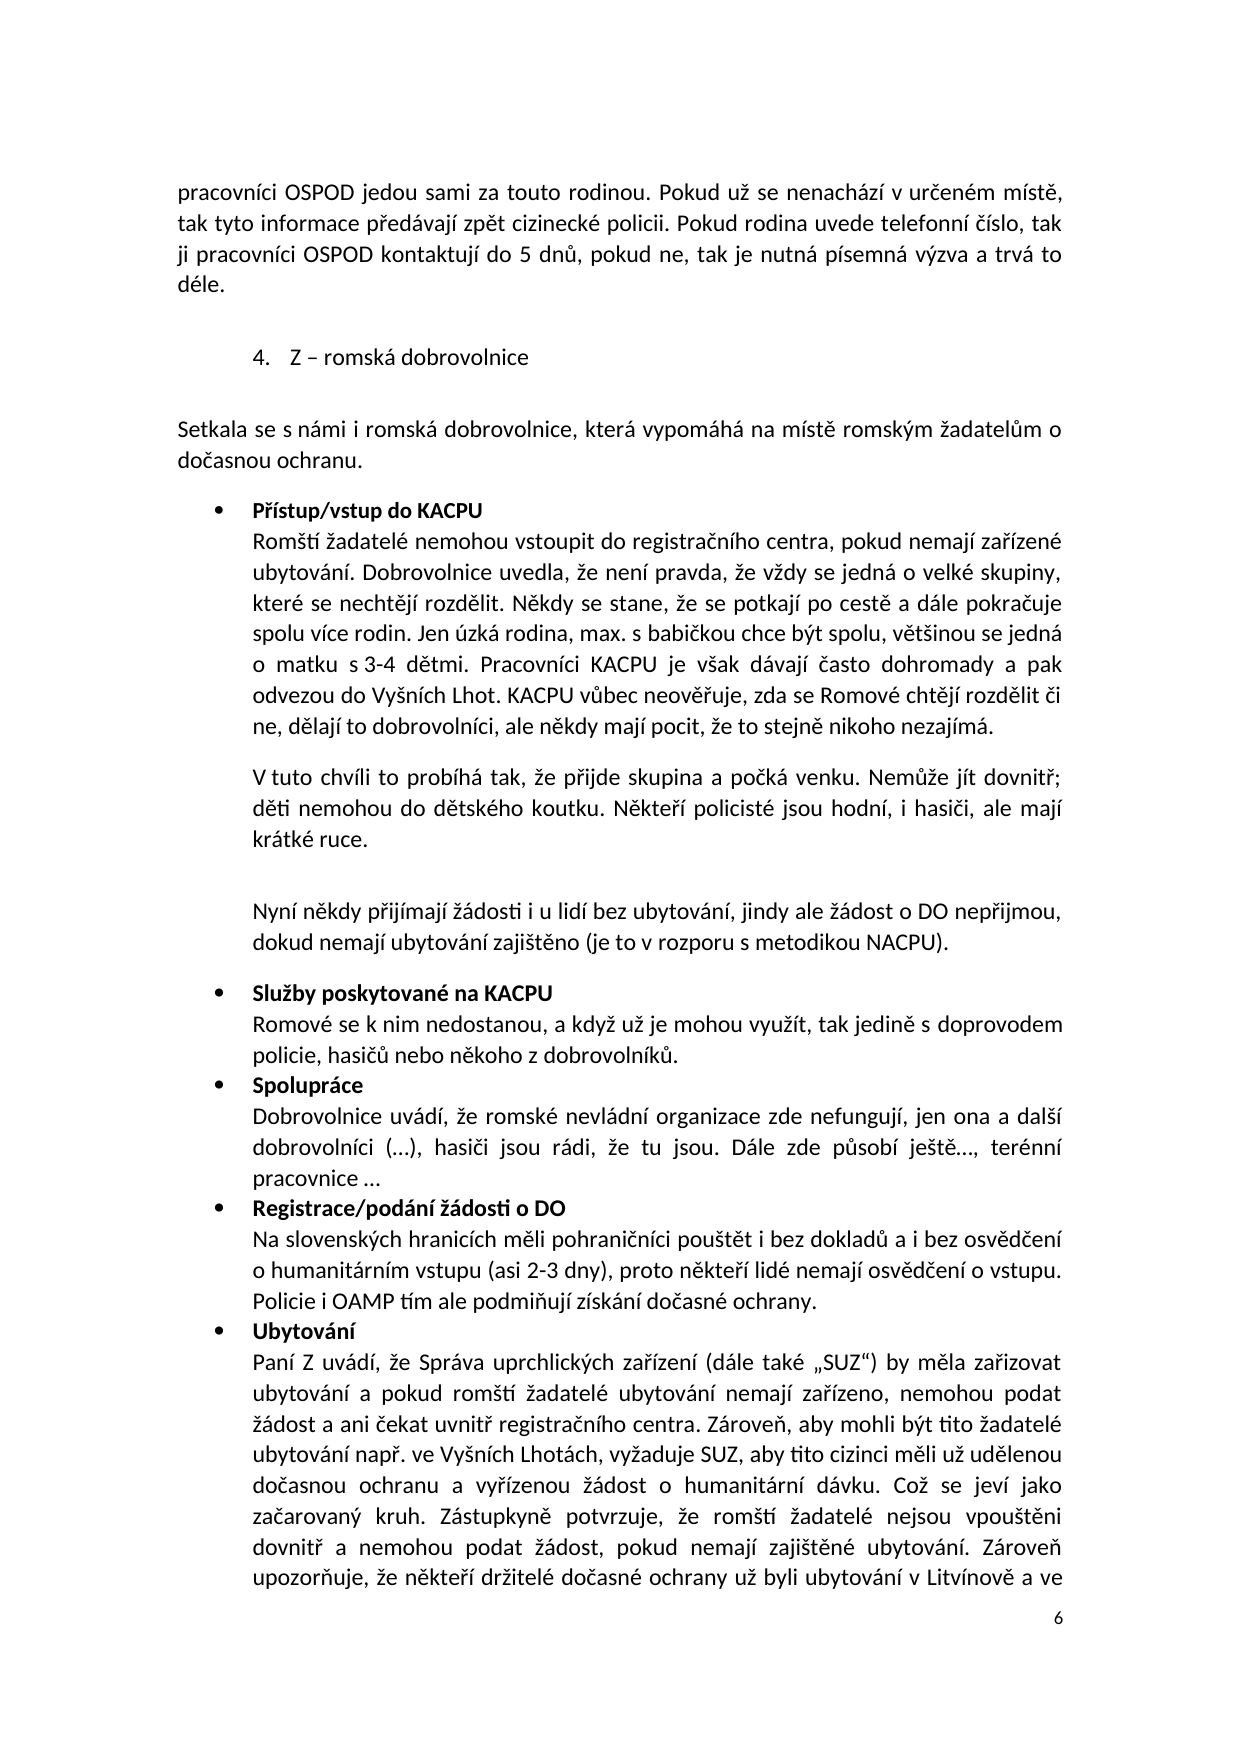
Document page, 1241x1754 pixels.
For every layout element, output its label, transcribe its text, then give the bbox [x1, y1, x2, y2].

text V tuto chvíli to probíhá tak, že přijde skupina a počká venku. Nemůže jít dovnitř; děti nemohou do dětského koutku. Někteří policisté jsou hodní, i hasiči, ale mají krátké ruce. [252, 762, 1063, 853]
list Ubytování [215, 1316, 1063, 1346]
text Romové se k nim nedostanou, a když už je mohou využít, tak jedině s doprovodem policie, hasičů nebo někoho z dobrovolníků. [252, 1009, 1063, 1069]
text Na slovenských hranicích měli pohraničníci pouštět i bez dokladů a i bez osvědčení o humanitárním vstupu (asi 2-3 dny), proto někteří lidé nemají osvědčení o vstupu. Policie i OAMP tím ale podmiňují získání dočasné ochrany. [252, 1224, 1063, 1315]
list Spolupráce [215, 1071, 1063, 1100]
text Dobrovolnice uvádí, že romské nevládní organizace zde nefungují, jen ona a další dobrovolníci (…), hasiči jsou rádi, že tu jsou. Dále zde působí ještě…, terénní pracovnice … [252, 1101, 1063, 1192]
text Paní Z uvádí, že Správa uprchlických zařízení (dále také „SUZ“) by měla zařizovat ubytování a pokud romští žadatelé ubytování nemají zařízeno, nemohou podat žádost a ani čekat uvnitř registračního centra. Zároveň, aby mohli být tito žadatelé ubytování např. ve Vyšních Lhotách, vyžaduje SUZ, aby tito cizinci měli už udělenou dočasnou ochranu a vyřízenou žádost o humanitární dávku. Což se jeví jako začarovaný kruh. Zástupkyně potvrzuje, že romští žadatelé nejsou vpouštěni dovnitř a nemohou podat žádost, pokud nemají zajištěné ubytování. Zároveň upozorňuje, že někteří držitelé dočasné ochrany už byli ubytování v Litvínově a ve [252, 1347, 1063, 1592]
text Romští žadatelé nemohou vstoupit do registračního centra, pokud nemají zařízené ubytování. Dobrovolnice uvedla, že není pravda, že vždy se jedná o velké skupiny, které se nechtějí rozdělit. Někdy se stane, že se potkají po cestě a dále pokračuje spolu více rodin. Jen úzká rodina, max. s babičkou chce být spolu, většinou se jedná o matku s 3-4 dětmi. Pracovníci KACPU je však dávají často dohromady a pak odvezou do Vyšních Lhot. KACPU vůbec neověřuje, zda se Romové chtějí rozdělit či ne, dělají to dobrovolníci, ale někdy mají pocit, že to stejně nikoho nezajímá. [252, 526, 1063, 740]
text pracovníci OSPOD jedou sami za touto rodinou. Pokud už se nenachází v určeném místě, tak tyto informace předávají zpět cizinecké policii. Pokud rodina uvede telefonní číslo, tak ji pracovníci OSPOD kontaktují do 5 dnů, pokud ne, tak je nutná písemná výzva a trvá to déle. [177, 177, 1063, 299]
list Služby poskytované na KACPU [215, 978, 1063, 1008]
list Z – romská dobrovolnice [252, 342, 1063, 371]
text Nyní někdy přijímají žádosti i u lidí bez ubytování, jindy ale žádost o DO nepřijmou, dokud nemají ubytování zajištěno (je to v rozporu s metodikou NACPU). [252, 896, 1063, 956]
list Registrace/podání žádosti o DO [215, 1193, 1063, 1223]
list Přístup/vstup do KACPU [215, 496, 1063, 524]
text Setkala se s námi i romská dobrovolnice, která vypomáhá na místě romským žadatelům o dočasnou ochranu. [177, 414, 1063, 474]
